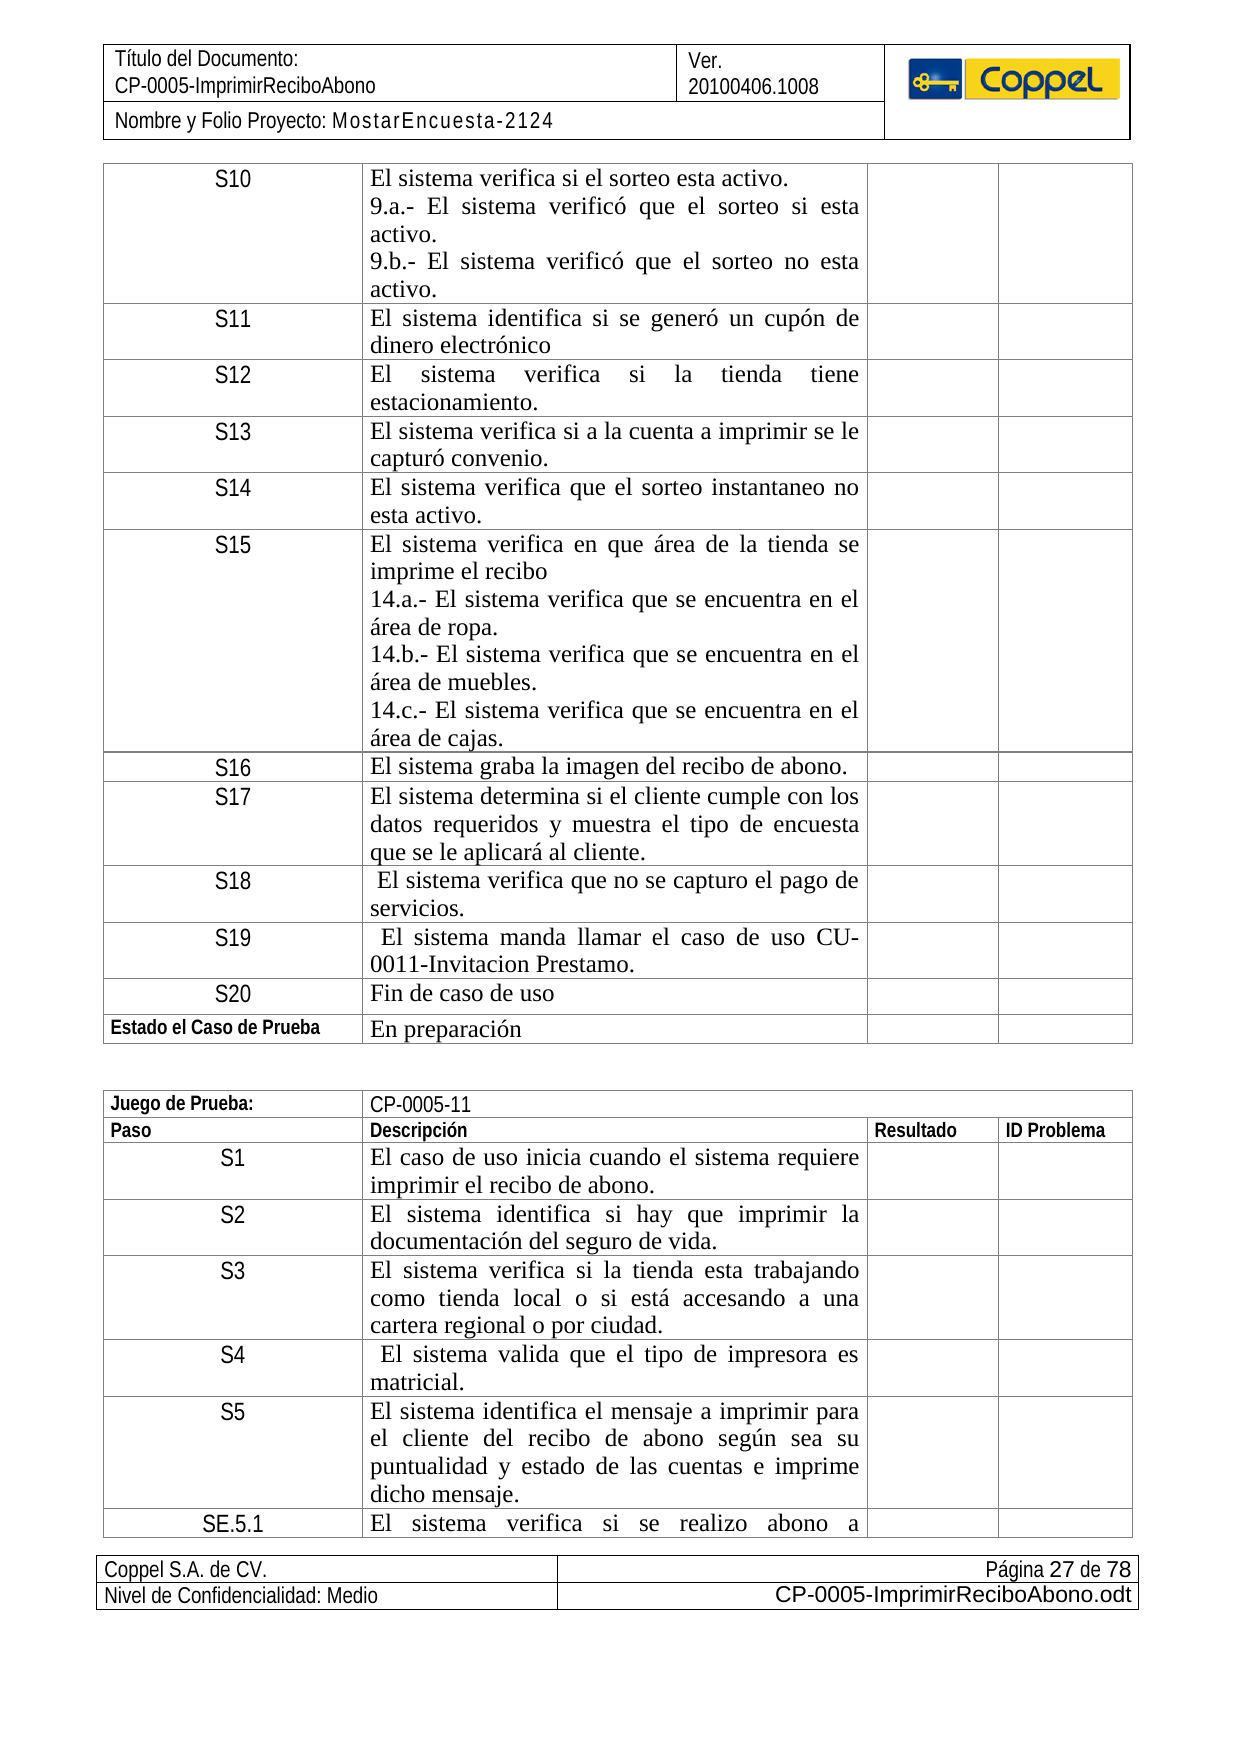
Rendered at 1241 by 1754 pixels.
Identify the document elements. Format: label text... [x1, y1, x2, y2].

table_cell Fin de caso de uso [363, 979, 867, 1014]
table_cell Paso [104, 1118, 362, 1142]
table_cell [868, 530, 998, 751]
table_cell [868, 360, 998, 416]
table_cell ID Problema [999, 1118, 1132, 1142]
table_cell [999, 1340, 1132, 1396]
table_cell [868, 866, 998, 922]
table_cell [999, 979, 1132, 1014]
table_cell [868, 1143, 998, 1199]
table_cell [868, 417, 998, 472]
table_cell [868, 1256, 998, 1339]
table_cell El sistema verifica si el sorteo esta activo. 9.a.- El sistema verificó que el sorteo si esta activo. 9.b.- El sistema verificó que el sorteo no esta activo. [363, 164, 867, 303]
table_cell SE.5.1 [104, 1509, 362, 1537]
table_cell S13 [104, 417, 362, 472]
table_cell [868, 782, 998, 865]
table_cell [999, 360, 1132, 416]
table_cell S4 [104, 1340, 362, 1396]
table_cell El sistema verifica si a la cuenta a imprimir se le capturó convenio. [363, 417, 867, 472]
table_cell [868, 753, 998, 781]
table_cell El sistema identifica el mensaje a imprimir para el cliente del recibo de abono según sea su puntualidad y estado de las cuentas e imprime dicho mensaje. [363, 1397, 867, 1508]
table_cell S3 [104, 1256, 362, 1339]
table_cell El sistema identifica si hay que imprimir la documentación del seguro de vida. [363, 1200, 867, 1255]
table_cell S2 [104, 1200, 362, 1255]
table_cell El sistema determina si el cliente cumple con los datos requeridos y muestra el tipo de encuesta que se le aplicará al cliente. [363, 782, 867, 865]
table_cell [868, 1509, 998, 1537]
table_cell El sistema verifica que no se capturo el pago de servicios. [363, 866, 867, 922]
table_cell S17 [104, 782, 362, 865]
table_cell El sistema identifica si se generó un cupón de dinero electrónico [363, 304, 867, 359]
table_cell Descripción [363, 1118, 867, 1142]
table_cell Resultado [868, 1118, 998, 1142]
table_cell [999, 530, 1132, 751]
table_cell S1 [104, 1143, 362, 1199]
table_cell El sistema verifica que el sorteo instantaneo no esta activo. [363, 473, 867, 529]
table_cell El sistema verifica en que área de la tienda se imprime el recibo 14.a.- El sistema verifica que se encuentra en el área de ropa. 14.b.- El sistema verifica que se encuentra en el área de muebles. 14.c.- El sistema verifica que se encuentra en el área de cajas. [363, 530, 867, 751]
table_cell [999, 1256, 1132, 1339]
table_cell [999, 164, 1132, 303]
table_cell S19 [104, 923, 362, 978]
table_header Juego de Prueba: [104, 1091, 362, 1117]
table_cell [868, 1200, 998, 1255]
table_cell [868, 304, 998, 359]
table_cell [868, 473, 998, 529]
table_cell El sistema verifica si la tienda tiene estacionamiento. [363, 360, 867, 416]
table_cell El sistema verifica si se realizo abono a [363, 1509, 867, 1537]
table_cell [999, 923, 1132, 978]
table_cell S5 [104, 1397, 362, 1508]
table_cell Estado el Caso de Prueba [104, 1015, 362, 1042]
table_cell El caso de uso inicia cuando el sistema requiere imprimir el recibo de abono. [363, 1143, 867, 1199]
table_cell S10 [104, 164, 362, 303]
table_cell S18 [104, 866, 362, 922]
table_cell [999, 1015, 1132, 1042]
table_cell S11 [104, 304, 362, 359]
table_cell [999, 1143, 1132, 1199]
table_cell El sistema verifica si la tienda esta trabajando como tienda local o si está accesando a una cartera regional o por ciudad. [363, 1256, 867, 1339]
table_cell [868, 1397, 998, 1508]
table_cell [868, 164, 998, 303]
table_cell [999, 473, 1132, 529]
table_cell [999, 417, 1132, 472]
table_cell S14 [104, 473, 362, 529]
table_cell [868, 979, 998, 1014]
table_cell [999, 1397, 1132, 1508]
table_cell [999, 782, 1132, 865]
table_cell El sistema manda llamar el caso de uso CU-0011-Invitacion Prestamo. [363, 923, 867, 978]
table_cell [999, 866, 1132, 922]
table_cell [999, 304, 1132, 359]
table_cell [999, 1509, 1132, 1537]
table_cell El sistema valida que el tipo de impresora es matricial. [363, 1340, 867, 1396]
table_cell [868, 923, 998, 978]
table_cell El sistema graba la imagen del recibo de abono. [363, 753, 867, 781]
table_cell S12 [104, 360, 362, 416]
table_cell [999, 1200, 1132, 1255]
table_cell [868, 1015, 998, 1042]
table_cell S15 [104, 530, 362, 751]
table_header CP-0005-11 [363, 1091, 1132, 1117]
table_cell [868, 1340, 998, 1396]
table_cell S16 [104, 753, 362, 781]
table_cell En preparación [363, 1015, 867, 1042]
table_cell [999, 753, 1132, 781]
table_cell S20 [104, 979, 362, 1014]
